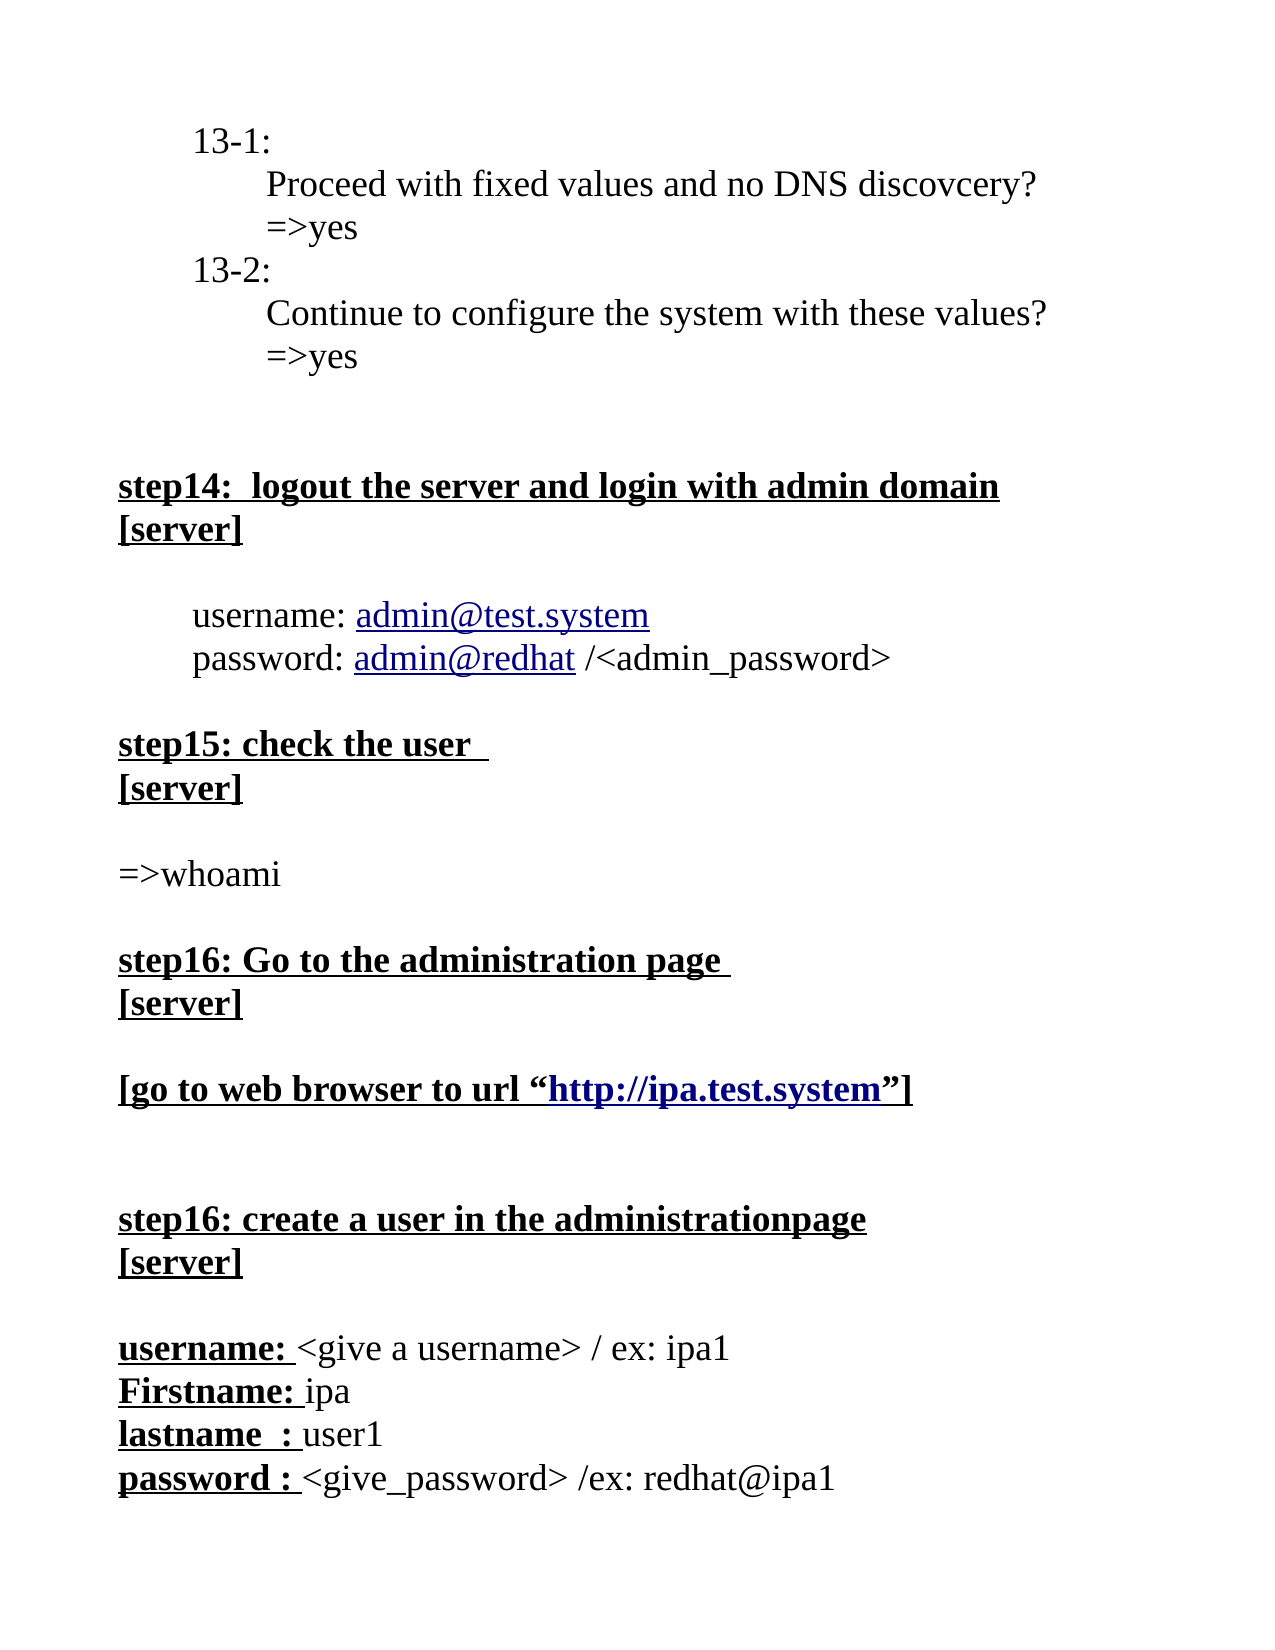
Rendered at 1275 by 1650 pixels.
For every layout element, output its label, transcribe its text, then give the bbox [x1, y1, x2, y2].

text 13-1: [118, 118, 1157, 161]
text lastname : user1 [118, 1412, 1157, 1455]
text Proceed with fixed values and no DNS discovcery? [118, 161, 1157, 204]
text Firstname: ipa [118, 1369, 1157, 1412]
text step16: Go to the administration page [118, 937, 1157, 981]
text [go to web browser to url “http://ipa.test.system”] [118, 1067, 1157, 1110]
text Continue to configure the system with these values? [118, 291, 1157, 334]
text [server] [118, 981, 1157, 1024]
text step16: create a user in the administrationpage [118, 1196, 1157, 1239]
text username: <give a username> / ex: ipa1 [118, 1326, 1157, 1369]
text step15: check the user [118, 722, 1157, 765]
text password: admin@redhat /<admin_password> [118, 636, 1157, 679]
text [server] [118, 506, 1157, 549]
text =>yes [118, 334, 1157, 377]
text =>yes [118, 204, 1157, 247]
text step14: logout the server and login with admin domain [118, 463, 1157, 506]
text =>whoami [118, 851, 1157, 894]
text [server] [118, 765, 1157, 808]
text username: admin@test.system [118, 592, 1157, 636]
text [server] [118, 1239, 1157, 1282]
text 13-2: [118, 247, 1157, 291]
text password : <give_password> /ex: redhat@ipa1 [118, 1455, 1157, 1498]
